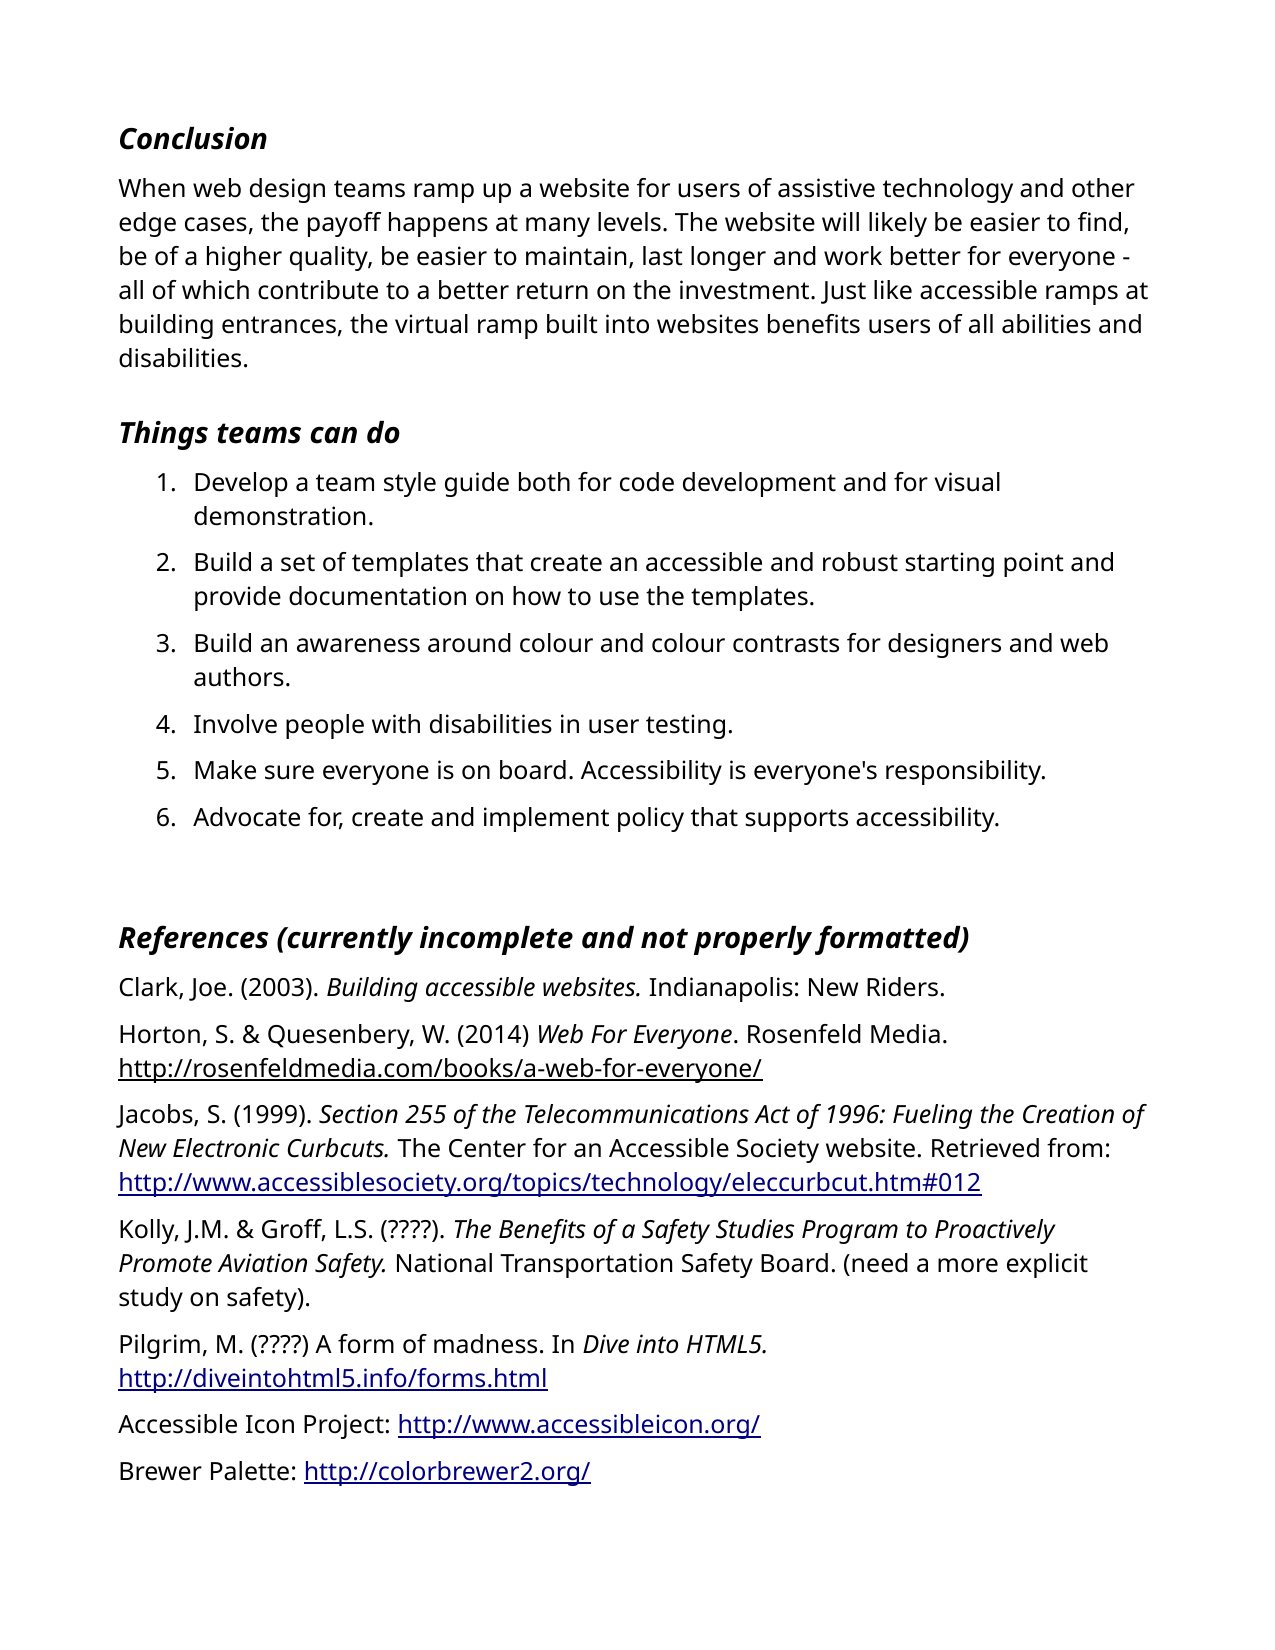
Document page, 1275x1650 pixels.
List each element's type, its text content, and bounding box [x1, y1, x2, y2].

subtitle References (currently incomplete and not properly formatted) [118, 917, 1157, 957]
subtitle Conclusion [118, 118, 1157, 158]
text Accessible Icon Project: http://www.accessibleicon.org/ [118, 1407, 1157, 1441]
text When web design teams ramp up a website for users of assistive technology and other edge cases, the payoff happens at many levels. The website will likely be easier to find, be of a higher quality, be easier to maintain, last longer and work better for everyone - all of which contribute to a better return on the investment. Just like accessible ramps at building entrances, the virtual ramp built into websites benefits users of all abilities and disabilities. [118, 170, 1157, 375]
list Involve people with disabilities in user testing. [156, 706, 1157, 740]
text Clark, Joe. (2003). Building accessible websites. Indianapolis: New Riders. [118, 970, 1157, 1004]
text Jacobs, S. (1999). Section 255 of the Telecommunications Act of 1996: Fueling the Creation of New Electronic Curbcuts. The Center for an Accessible Society website. Retrieved from: http://www.accessiblesociety.org/topics/technology/eleccurbcut.htm#012 [118, 1097, 1157, 1199]
list Make sure everyone is on board. Accessibility is everyone's responsibility. [156, 753, 1157, 787]
list Develop a team style guide both for code development and for visual demonstration. [156, 464, 1157, 532]
list Build a set of templates that create an accessible and robust starting point and provide documentation on how to use the templates. [156, 545, 1157, 613]
text Horton, S. & Quesenbery, W. (2014) Web For Everyone. Rosenfeld Media. http://rosenfeldmedia.com/books/a-web-for-everyone/ [118, 1016, 1157, 1084]
text Pilgrim, M. (????) A form of madness. In Dive into HTML5. http://diveintohtml5.info/forms.html [118, 1326, 1157, 1394]
subtitle Things teams can do [118, 412, 1157, 452]
list Advocate for, create and implement policy that supports accessibility. [156, 799, 1157, 833]
list Build an awareness around colour and colour contrasts for designers and web authors. [156, 626, 1157, 694]
text Kolly, J.M. & Groff, L.S. (????). The Benefits of a Safety Studies Program to Proactively Promote Aviation Safety. National Transportation Safety Board. (need a more explicit study on safety). [118, 1212, 1157, 1314]
text Brewer Palette: http://colorbrewer2.org/ [118, 1453, 1157, 1487]
